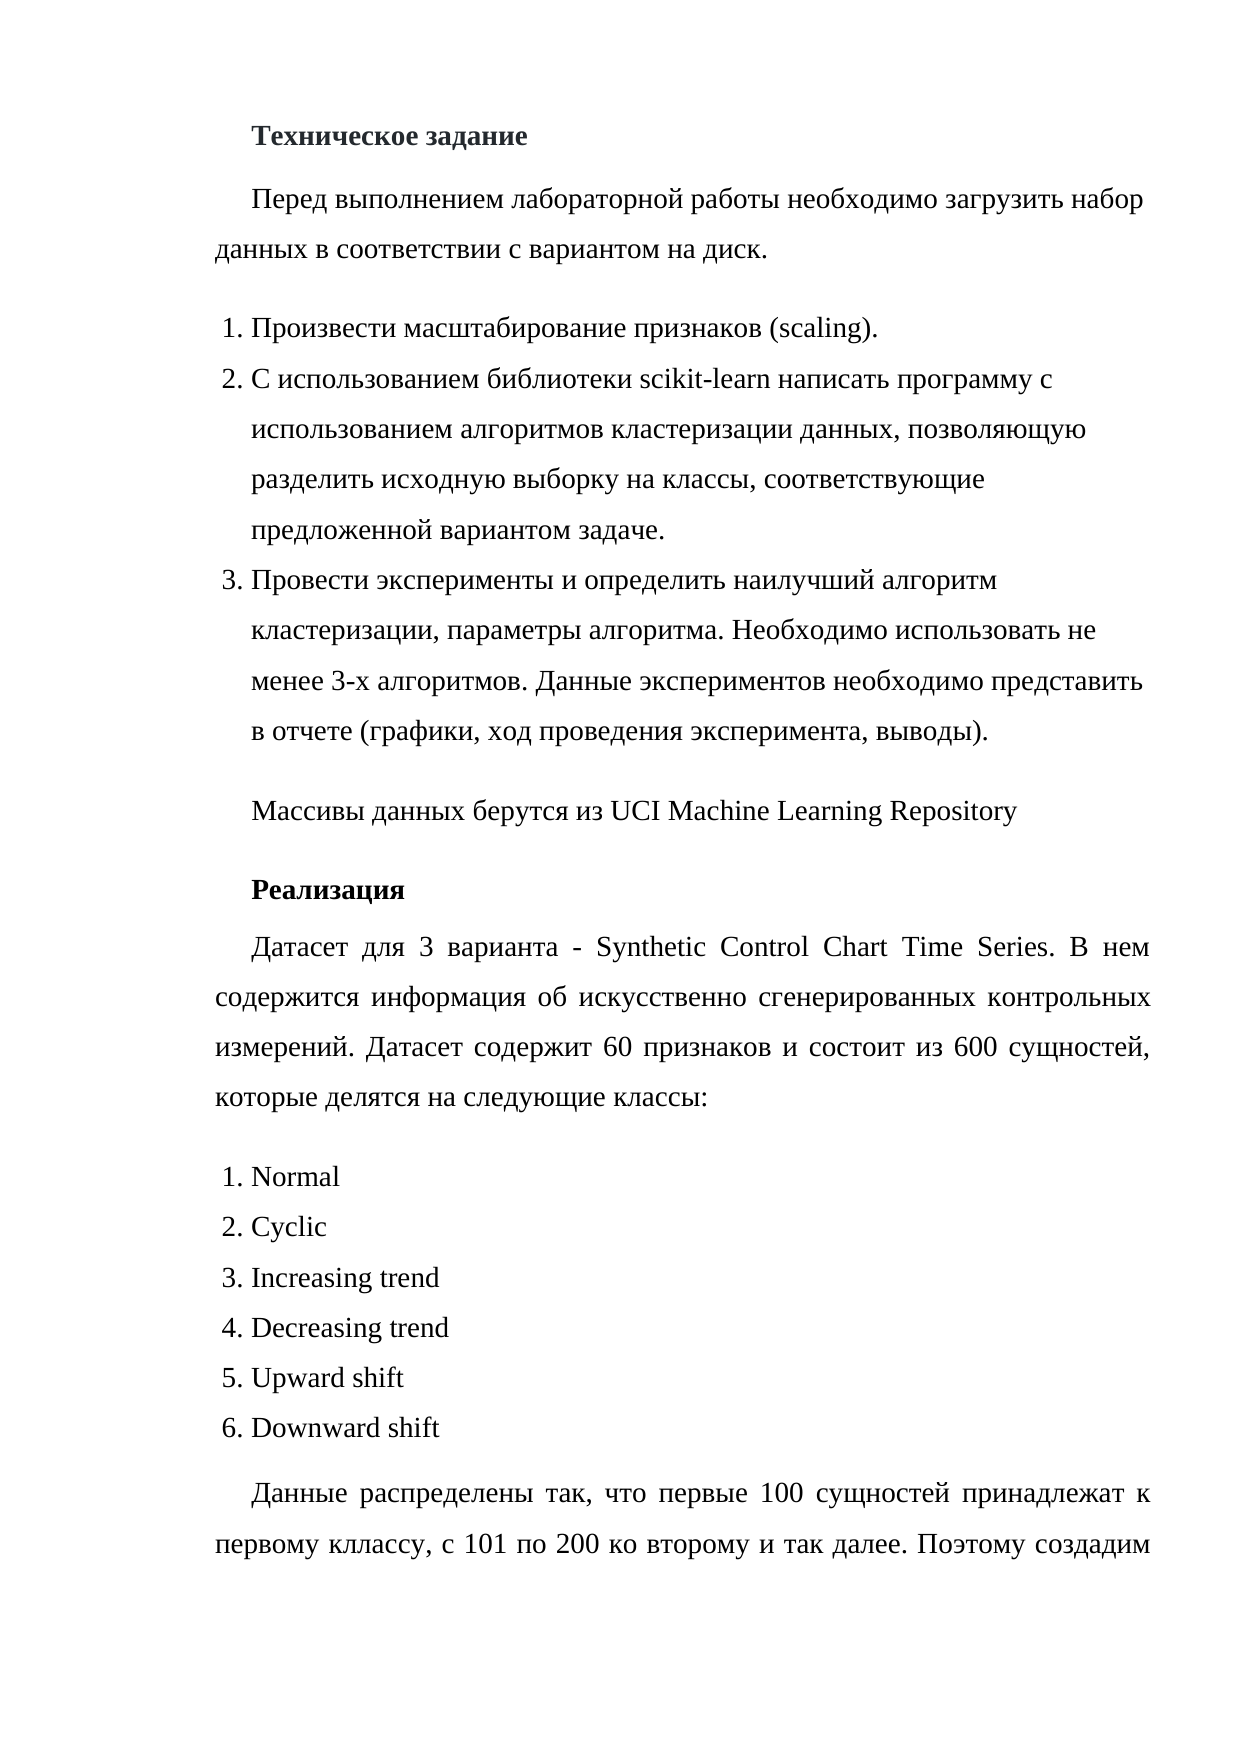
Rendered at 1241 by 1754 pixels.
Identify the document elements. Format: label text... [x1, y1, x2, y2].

list Cyclic [221, 1209, 1152, 1243]
list Downward shift [221, 1411, 1152, 1444]
list Upward shift [221, 1360, 1152, 1394]
list Normal [221, 1159, 1152, 1193]
text Техническое задание [215, 118, 1152, 152]
text Данные распределены так, что первые 100 сущностей принадлежат к первому кллассу, с 101 по 200 ко второму и так далее. Поэтому создадим [215, 1476, 1152, 1559]
list Провести эксперименты и определить наилучший алгоритм кластеризации, параметры алгоритма. Необходимо использовать не менее 3-х алгоритмов. Данные экспериментов необходимо представить в отчете (графики, ход проведения эксперимента, выводы). [221, 562, 1152, 747]
list Increasing trend [221, 1260, 1152, 1293]
list С использованием библиотеки scikit-learn написать программу с использованием алгоритмов кластеризации данных, позволяющую разделить исходную выборку на классы, соответствующие предложенной вариантом задаче. [221, 361, 1152, 545]
text Массивы данных берутся из UCI Machine Learning Repository [215, 793, 1152, 826]
text Перед выполнением лабораторной работы необходимо загрузить набор данных в соответствии с вариантом на диск. [215, 181, 1152, 265]
list Decreasing trend [221, 1310, 1152, 1343]
list Произвести масштабирование признаков (scaling). [221, 311, 1152, 344]
list Реализация [177, 872, 1152, 906]
text Датасет для 3 варианта - Synthetic Control Chart Time Series. В нем содержится информация об искусственно сгенерированных контрольных измерений. Датасет содержит 60 признаков и состоит из 600 сущностей, которые делятся на следующие классы: [215, 929, 1152, 1113]
